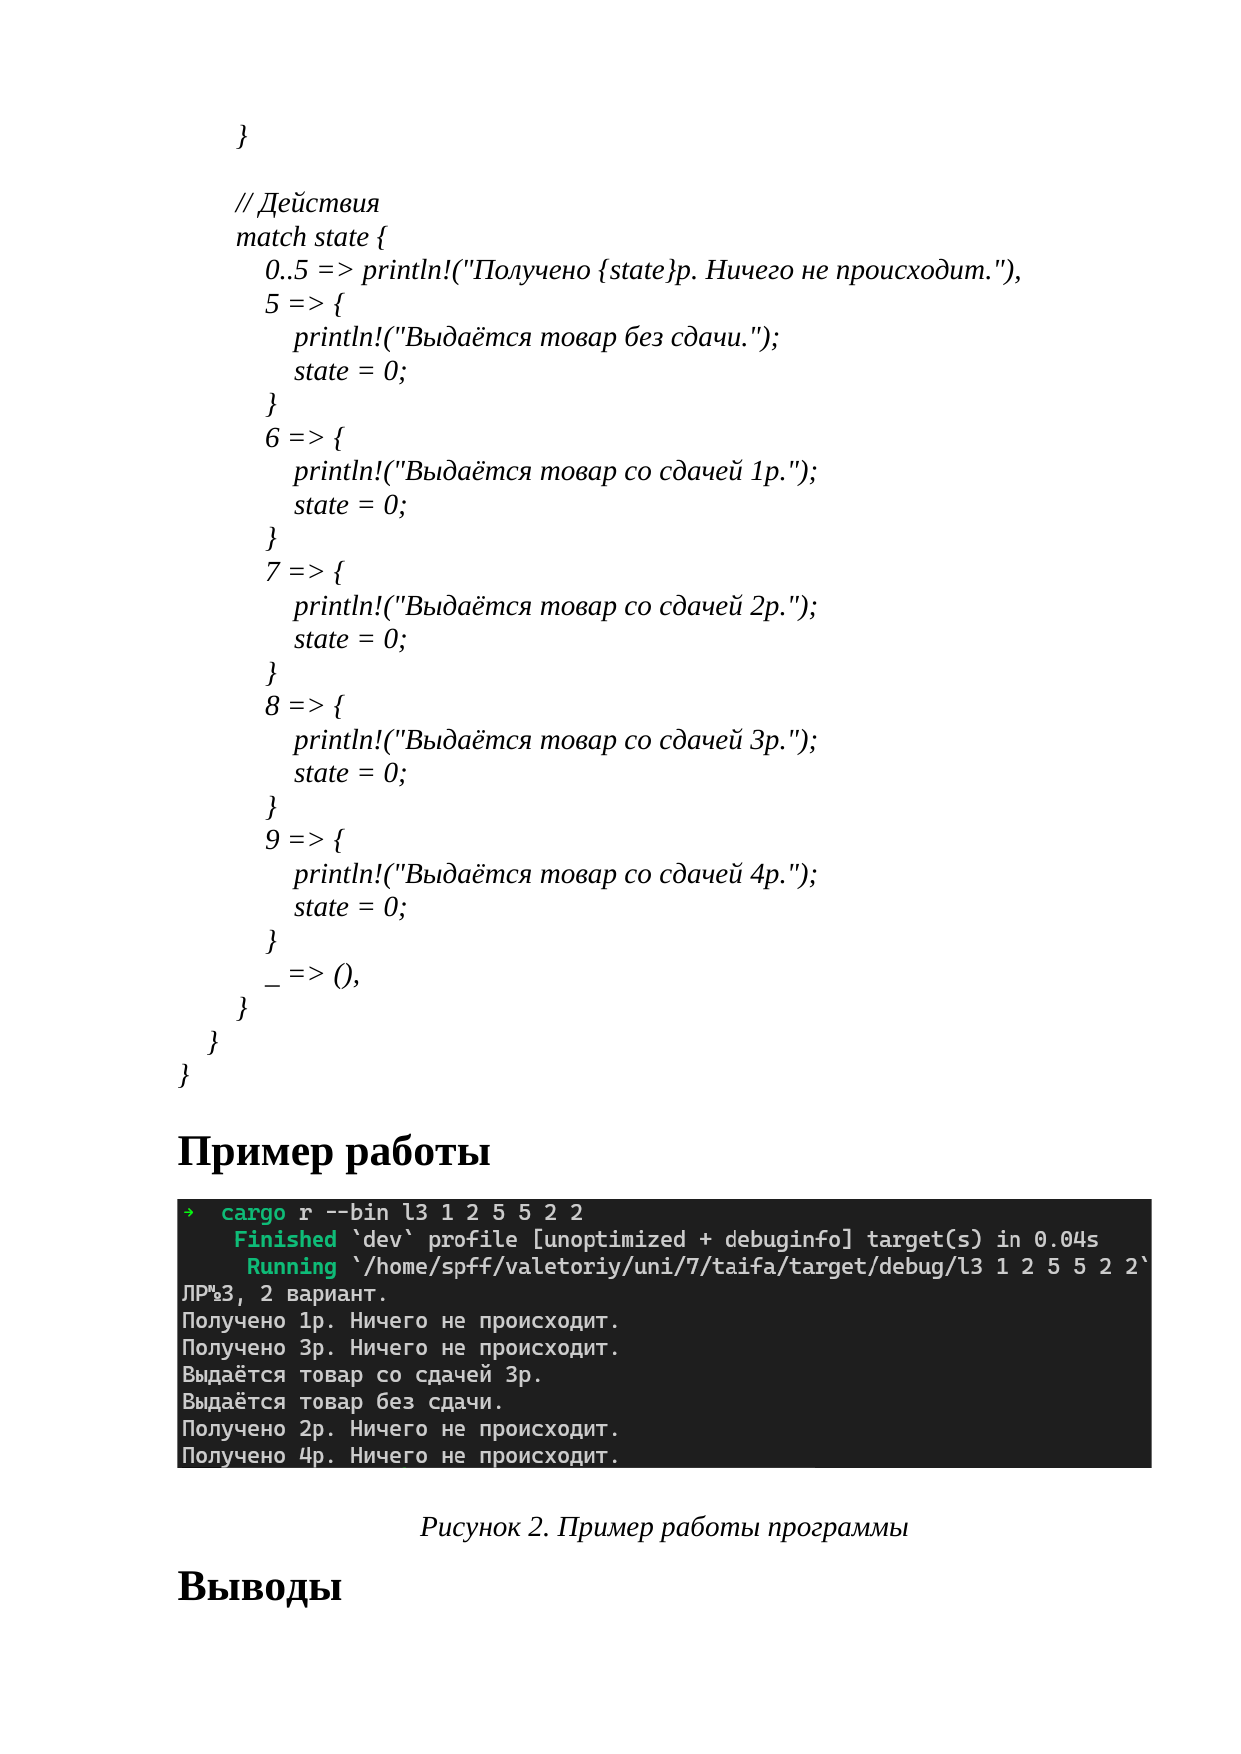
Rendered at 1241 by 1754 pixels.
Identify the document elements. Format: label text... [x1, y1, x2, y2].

text println!("Выдаётся товар со сдачей 1р."); [177, 453, 1152, 487]
text } [177, 521, 1152, 554]
text println!("Выдаётся товар со сдачей 3р."); [177, 722, 1152, 755]
text println!("Выдаётся товар со сдачей 2р."); [177, 588, 1152, 621]
text } [177, 118, 1152, 152]
picture [177, 1199, 1152, 1468]
text _ => (), [177, 957, 1152, 990]
text match state { [177, 219, 1152, 252]
text state = 0; [177, 353, 1152, 386]
text 9 => { [177, 822, 1152, 856]
text state = 0; [177, 487, 1152, 521]
text println!("Выдаётся товар со сдачей 4р."); [177, 856, 1152, 889]
text } [177, 923, 1152, 957]
text } [177, 386, 1152, 420]
text 8 => { [177, 688, 1152, 722]
text Выводы [177, 1560, 1152, 1610]
text 6 => { [177, 420, 1152, 453]
text state = 0; [177, 755, 1152, 789]
text } [177, 1024, 1152, 1057]
text println!("Выдаётся товар без сдачи."); [177, 319, 1152, 353]
text Рисунок 2. Пример работы программы [177, 1468, 1152, 1543]
text } [177, 990, 1152, 1024]
text 5 => { [177, 286, 1152, 319]
text 0..5 => println!("Получено {state}р. Ничего не происходит."), [177, 252, 1152, 286]
text } [177, 1057, 1152, 1091]
text } [177, 789, 1152, 822]
text } [177, 655, 1152, 688]
text state = 0; [177, 889, 1152, 923]
text Пример работы [177, 1124, 1152, 1175]
text // Действия [177, 185, 1152, 219]
text state = 0; [177, 621, 1152, 655]
text 7 => { [177, 554, 1152, 588]
